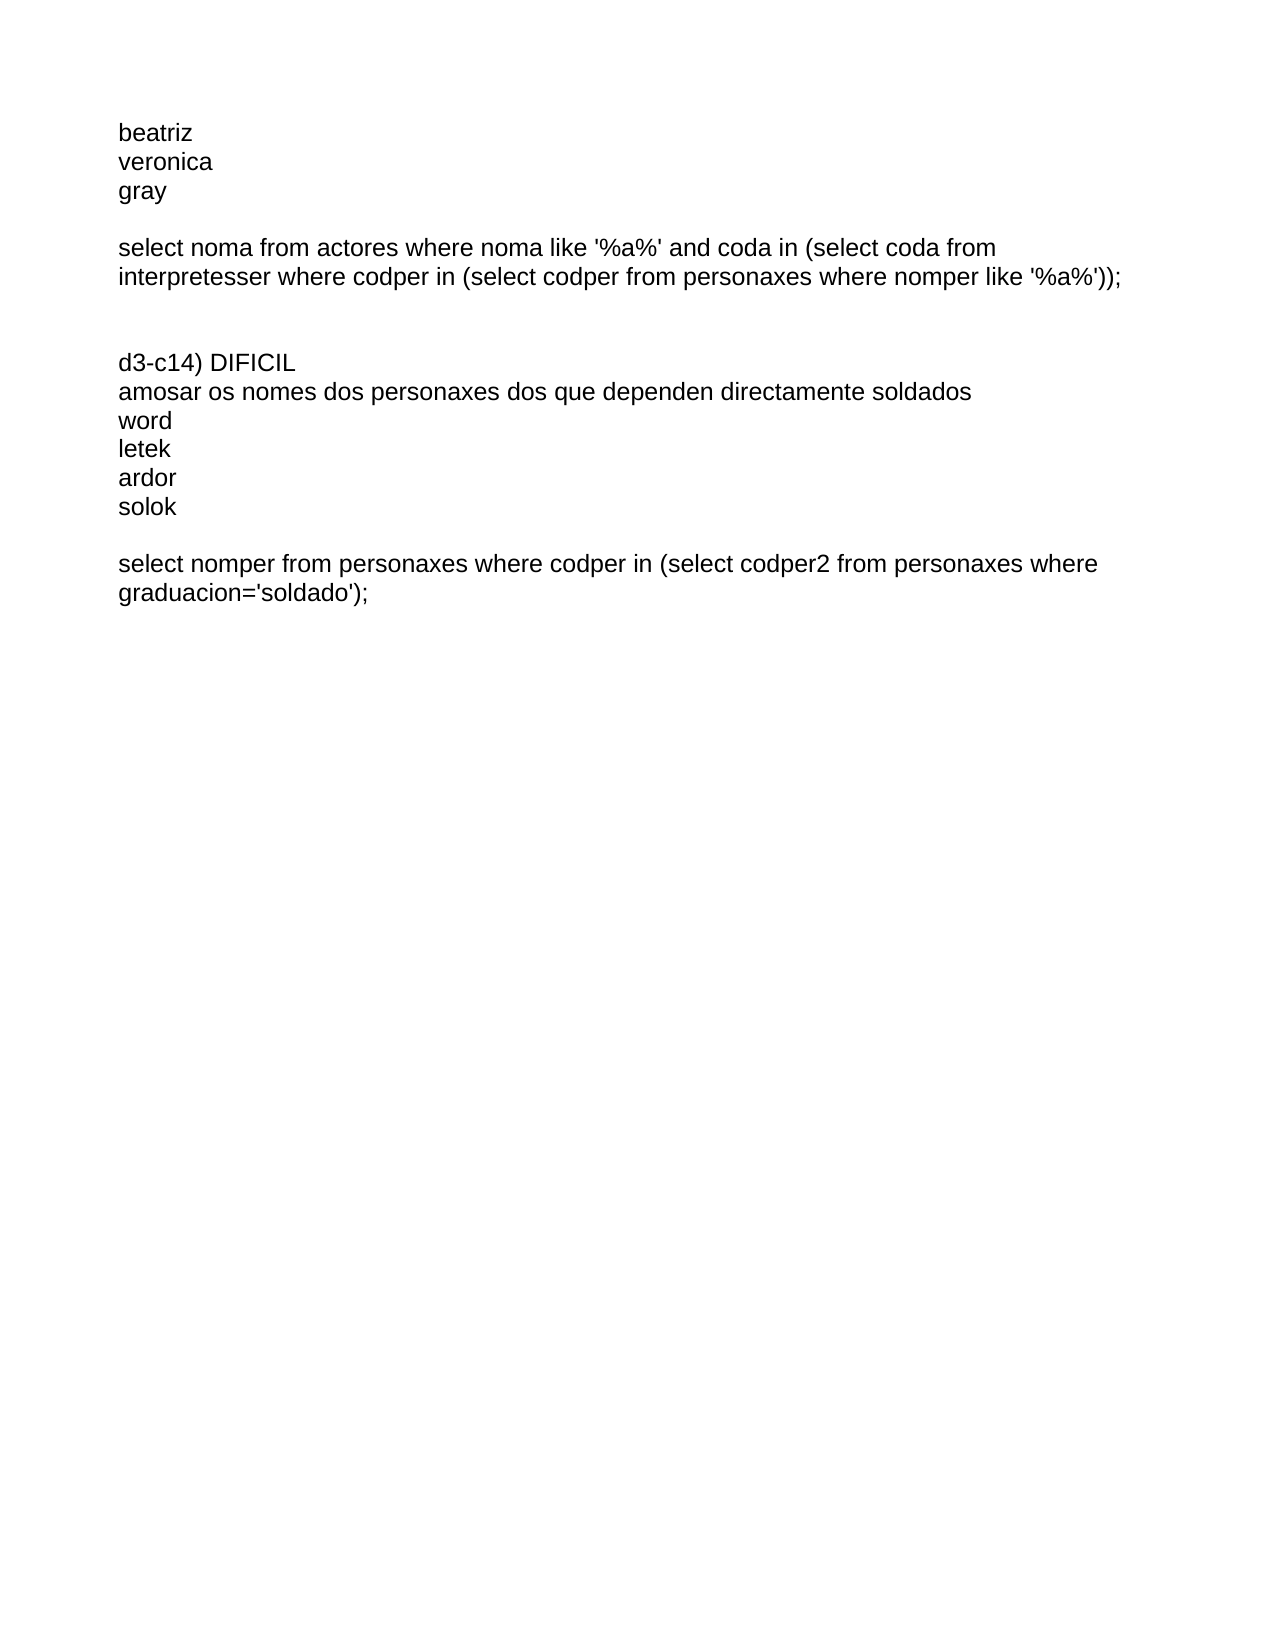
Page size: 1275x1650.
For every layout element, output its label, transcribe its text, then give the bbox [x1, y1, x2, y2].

text ardor [118, 463, 1157, 492]
text solok [118, 492, 1157, 521]
text select nomper from personaxes where codper in (select codper2 from personaxes where graduacion='soldado'); [118, 549, 1157, 607]
text letek [118, 434, 1157, 463]
text d3-c14) DIFICIL [118, 348, 1157, 377]
text gray [118, 176, 1157, 204]
text amosar os nomes dos personaxes dos que dependen directamente soldados [118, 377, 1157, 406]
text word [118, 406, 1157, 434]
text select noma from actores where noma like '%a%' and coda in (select coda from interpretesser where codper in (select codper from personaxes where nomper like '%a%')); [118, 233, 1157, 291]
text veronica [118, 147, 1157, 176]
text beatriz [118, 118, 1157, 147]
